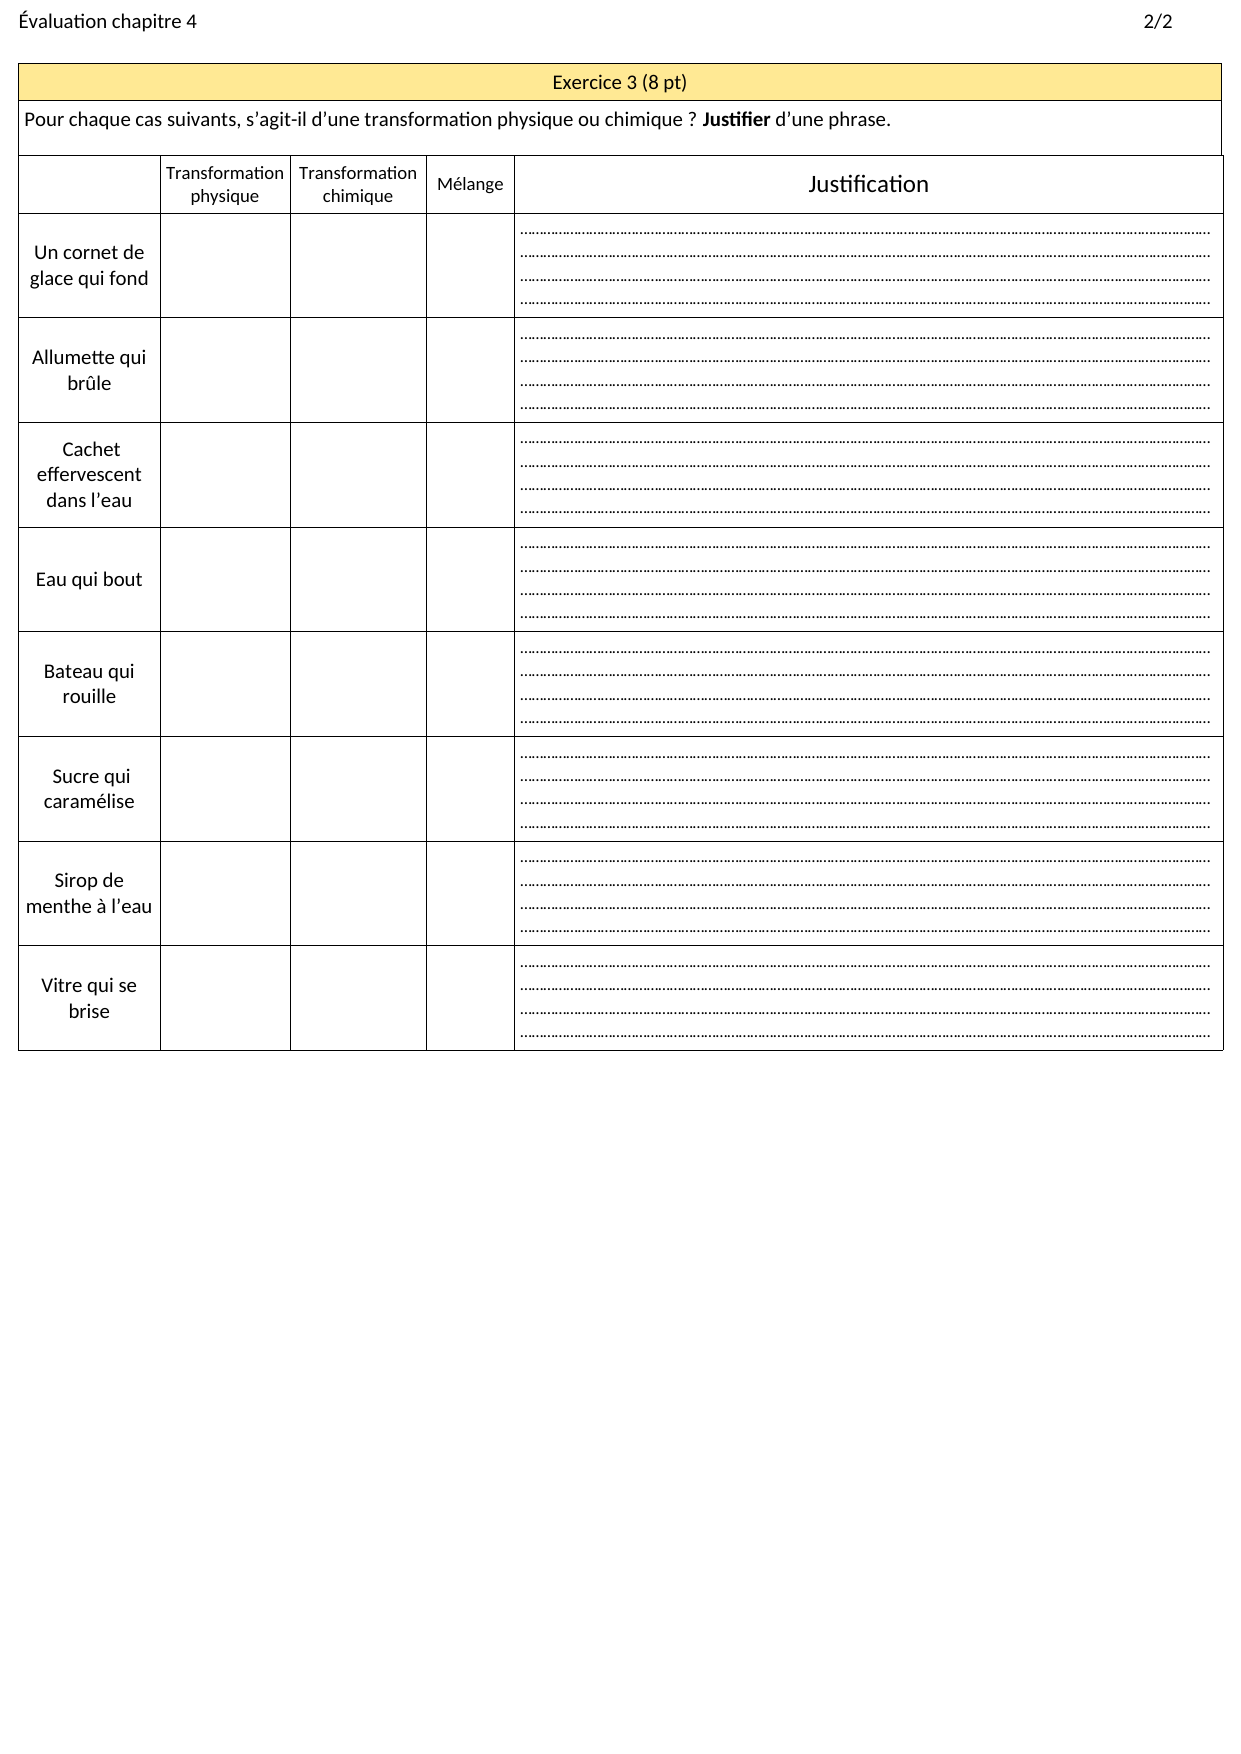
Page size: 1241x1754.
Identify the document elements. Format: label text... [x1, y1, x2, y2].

table_cell [427, 528, 514, 631]
table_cell [291, 946, 426, 1050]
table_cell [291, 632, 426, 736]
table_cell [161, 318, 290, 422]
table_cell Pour chaque cas suivants, s’agit-il d’une transformation physique ou chimique ? Justifier d’une phrase. [19, 101, 1221, 155]
table_cell [161, 632, 290, 736]
table_cell Sucre qui caramélise [19, 737, 160, 841]
table_cell [161, 214, 290, 317]
table_cell Bateau qui rouille [19, 632, 160, 736]
table_cell [427, 842, 514, 945]
table_cell [161, 946, 290, 1050]
table_cell [161, 528, 290, 631]
table_cell [291, 737, 426, 841]
table_cell ……………………………………………………………………………………………………………………………………………………………………………………………………………………………………………………………………………………………………………………………………………………………………………………………………………………………………………………………………………………………………………………………………………………………………………………………………………………………………………………………… [515, 423, 1223, 527]
table_cell ……………………………………………………………………………………………………………………………………………………………………………………………………………………………………………………………………………………………………………………………………………………………………………………………………………………………………………………………………………………………………………………………………………………………………………………………………………………………………………………………… [515, 946, 1223, 1050]
table_cell [427, 318, 514, 422]
table_header Exercice 3 (8 pt) [19, 64, 1221, 100]
table_header Transformation chimique [291, 156, 426, 213]
table_cell ……………………………………………………………………………………………………………………………………………………………………………………………………………………………………………………………………………………………………………………………………………………………………………………………………………………………………………………………………………………………………………………………………………………………………………………………………………………………………………………………… [515, 318, 1223, 422]
table_cell [161, 842, 290, 945]
table_cell [291, 214, 426, 317]
table_header Justification [515, 156, 1223, 213]
table_header [19, 156, 160, 213]
table_cell [291, 423, 426, 527]
table_cell ……………………………………………………………………………………………………………………………………………………………………………………………………………………………………………………………………………………………………………………………………………………………………………………………………………………………………………………………………………………………………………………………………………………………………………………………………………………………………………………………… [515, 214, 1223, 317]
table_cell [427, 632, 514, 736]
table_cell [427, 423, 514, 527]
table_cell ……………………………………………………………………………………………………………………………………………………………………………………………………………………………………………………………………………………………………………………………………………………………………………………………………………………………………………………………………………………………………………………………………………………………………………………………………………………………………………………………… [515, 632, 1223, 736]
table_header Transformation physique [161, 156, 290, 213]
table_cell [291, 318, 426, 422]
table_cell Cachet effervescent dans l’eau [19, 423, 160, 527]
table_cell [161, 737, 290, 841]
table_cell [427, 214, 514, 317]
table_cell [291, 842, 426, 945]
table_cell Sirop de menthe à l’eau [19, 842, 160, 945]
table_cell Un cornet de glace qui fond [19, 214, 160, 317]
table_header Mélange [427, 156, 514, 213]
table_cell ……………………………………………………………………………………………………………………………………………………………………………………………………………………………………………………………………………………………………………………………………………………………………………………………………………………………………………………………………………………………………………………………………………………………………………………………………………………………………………………………… [515, 842, 1223, 945]
table_cell Allumette qui brûle [19, 318, 160, 422]
table_cell ……………………………………………………………………………………………………………………………………………………………………………………………………………………………………………………………………………………………………………………………………………………………………………………………………………………………………………………………………………………………………………………………………………………………………………………………………………………………………………………………… [515, 528, 1223, 631]
table_cell ……………………………………………………………………………………………………………………………………………………………………………………………………………………………………………………………………………………………………………………………………………………………………………………………………………………………………………………………………………………………………………………………………………………………………………………………………………………………………………………………… [515, 737, 1223, 841]
table_cell [427, 946, 514, 1050]
table_cell [291, 528, 426, 631]
table_cell Eau qui bout [19, 528, 160, 631]
table_cell Vitre qui se brise [19, 946, 160, 1050]
table_cell [161, 423, 290, 527]
table_cell [427, 737, 514, 841]
